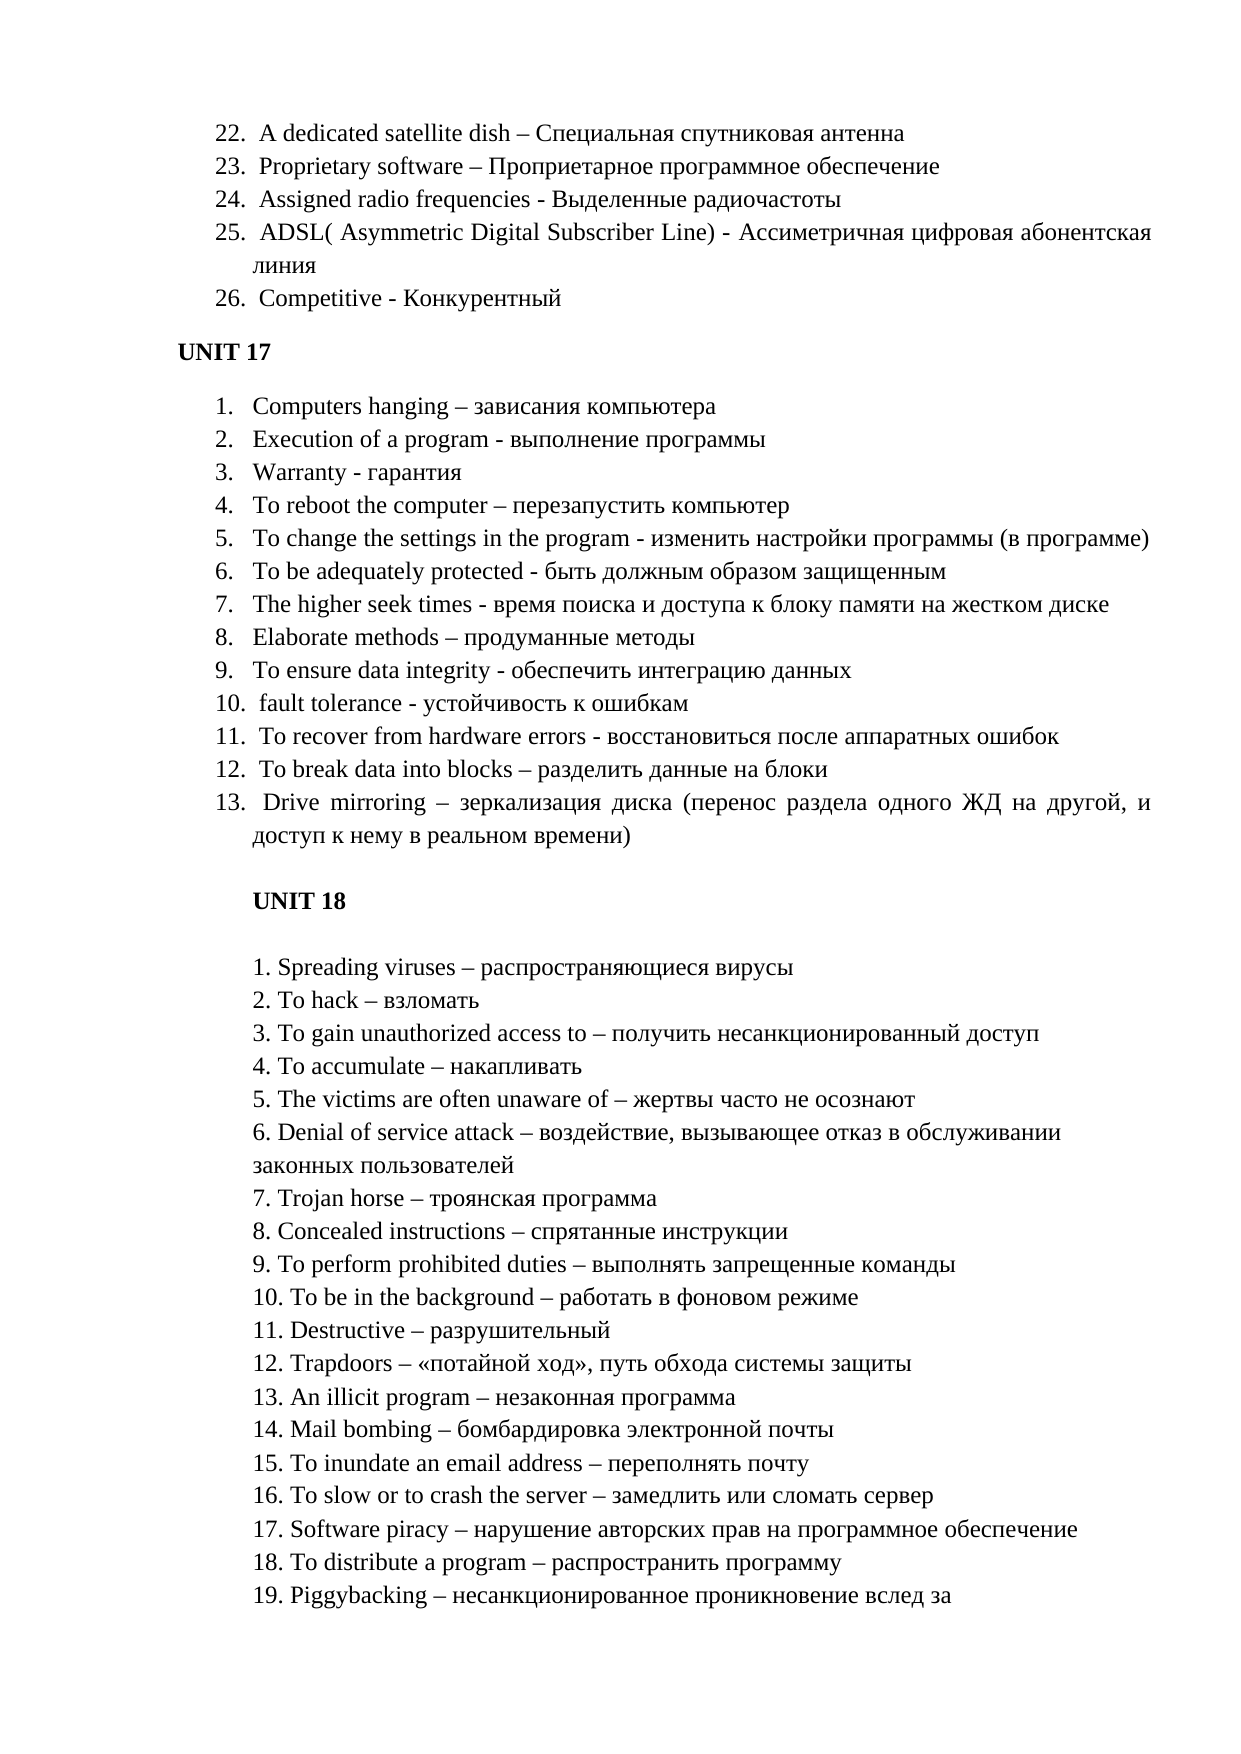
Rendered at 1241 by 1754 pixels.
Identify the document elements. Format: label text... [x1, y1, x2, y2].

list Computers hanging – зависания компьютера [215, 391, 1152, 420]
list To reboot the computer – перезапустить компьютер [215, 490, 1152, 519]
text 12. Trapdoors – «потайной ход», путь обхода системы защиты [252, 1348, 1152, 1377]
list Elaborate methods – продуманные методы [215, 622, 1152, 651]
text 1. Spreading viruses – распространяющиеся вирусы [252, 952, 1152, 981]
list ADSL( Asymmetric Digital Subscriber Line) - Ассиметричная цифровая абонентская линия [215, 217, 1152, 279]
text 15. To inundate an email address – переполнять почту [252, 1448, 1152, 1476]
text 14. Mail bombing – бомбардировка электронной почты [252, 1414, 1152, 1443]
text UNIT 18 [252, 886, 1152, 915]
list To recover from hardware errors - восстановиться после аппаратных ошибок [215, 721, 1152, 750]
text 8. Concealed instructions – спрятанные инструкции [252, 1216, 1152, 1245]
text 19. Piggybacking – несанкционированное проникновение вслед за [252, 1580, 1152, 1608]
text 16. To slow or to crash the server – замедлить или сломать сервер [252, 1481, 1152, 1509]
text 5. The victims are often unaware of – жертвы часто не осознают [252, 1084, 1152, 1113]
text 11. Destructive – разрушительный [252, 1316, 1152, 1344]
list To break data into blocks – разделить данные на блоки [215, 754, 1152, 783]
list Competitive - Конкурентный [215, 283, 1152, 312]
text 9. To perform prohibited duties – выполнять запрещенные команды [252, 1249, 1152, 1278]
text UNIT 17 [177, 337, 1152, 366]
text 17. Software piracy – нарушение авторских прав на программное обеспечение [252, 1514, 1152, 1542]
text 3. To gain unauthorized access to – получить несанкционированный доступ [252, 1018, 1152, 1047]
list Drive mirroring – зеркализация диска (перенос раздела одного ЖД на другой, и доступ к нему в реальном времени) [215, 787, 1152, 849]
text 2. To hack – взломать [252, 985, 1152, 1014]
list To be adequately protected - быть должным образом защищенным [215, 556, 1152, 585]
list Warranty - гарантия [215, 457, 1152, 486]
list To ensure data integrity - обеспечить интеграцию данных [215, 655, 1152, 684]
list Assigned radio frequencies - Выделенные радиочастоты [215, 184, 1152, 213]
list A dedicated satellite dish – Специальная спутниковая антенна [215, 118, 1152, 147]
text 4. To accumulate – накапливать [252, 1051, 1152, 1080]
text 6. Denial of service attack – воздействие, вызывающее отказ в обслуживании законных пользователей [252, 1117, 1152, 1179]
text 13. An illicit program – незаконная программа [252, 1382, 1152, 1410]
list Execution of a program - выполнение программы [215, 424, 1152, 453]
text 18. To distribute a program – распространить программу [252, 1547, 1152, 1575]
list The higher seek times - время поиска и доступа к блоку памяти на жестком диске [215, 589, 1152, 618]
text 10. To be in the background – работать в фоновом режиме [252, 1282, 1152, 1311]
list fault tolerance - устойчивость к ошибкам [215, 688, 1152, 717]
text 7. Trojan horse – троянская программа [252, 1183, 1152, 1212]
list To change the settings in the program - изменить настройки программы (в программе) [215, 523, 1152, 552]
list Proprietary software – Проприетарное программное обеспечение [215, 151, 1152, 180]
